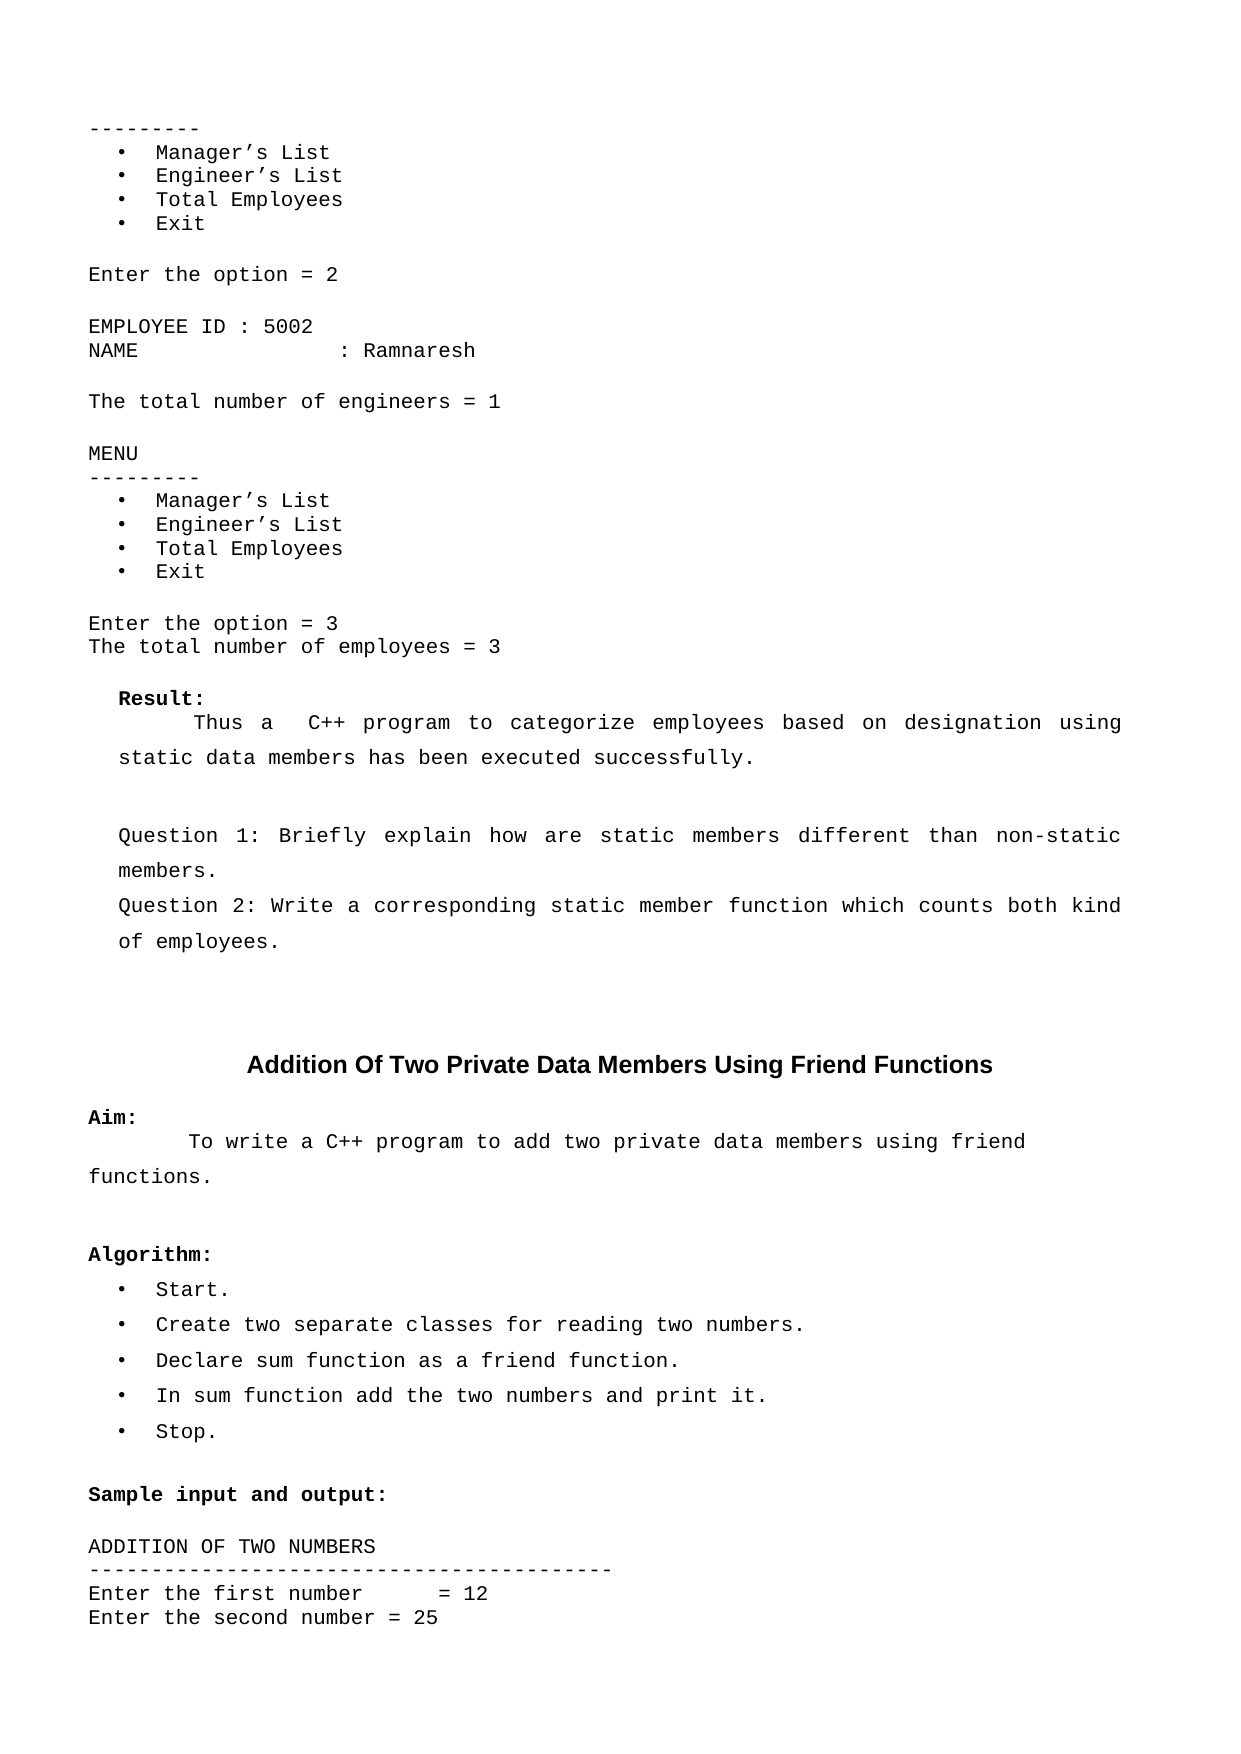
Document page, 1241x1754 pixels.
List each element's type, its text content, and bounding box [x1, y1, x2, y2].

text ADDITION OF TWO NUMBERS [88, 1536, 1122, 1559]
list Engineer’s List [81, 165, 1122, 189]
text To write a C++ program to add two private data members using friend functions. [88, 1131, 1122, 1190]
list Create two separate classes for reading two numbers. [81, 1314, 1122, 1338]
text --------- [88, 467, 1122, 490]
text EMPLOYEE ID : 5002 [88, 316, 1122, 340]
text Algorithm: [88, 1244, 1122, 1267]
text Question 2: Write a corresponding static member function which counts both kind of employees. [118, 896, 1122, 954]
list Exit [81, 561, 1122, 585]
list Exit [81, 213, 1122, 236]
text MENU [88, 443, 1122, 467]
text Enter the second number = 25 [88, 1607, 1122, 1630]
text ------------------------------------------ [88, 1559, 1122, 1583]
text Sample input and output: [88, 1484, 1122, 1508]
text Addition Of Two Private Data Members Using Friend Functions [118, 1050, 1122, 1079]
list Engineer’s List [81, 514, 1122, 538]
text Thus a C++ program to categorize employees based on designation using static data members has been executed successfully. [118, 712, 1122, 771]
list Total Employees [81, 538, 1122, 561]
list Manager’s List [81, 142, 1122, 165]
list Total Employees [81, 189, 1122, 213]
list Stop. [81, 1421, 1122, 1444]
text Enter the first number = 12 [88, 1583, 1122, 1607]
list In sum function add the two numbers and print it. [81, 1385, 1122, 1409]
text The total number of employees = 3 [88, 637, 1122, 660]
list Manager’s List [81, 490, 1122, 514]
list Declare sum function as a friend function. [81, 1350, 1122, 1373]
text Result: [118, 688, 1122, 712]
text The total number of engineers = 1 [88, 391, 1122, 415]
text NAME : Ramnaresh [88, 340, 1122, 363]
text Enter the option = 2 [88, 264, 1122, 288]
text Aim: [88, 1107, 1122, 1131]
text Question 1: Briefly explain how are static members different than non-static members. [118, 825, 1122, 884]
text --------- [88, 118, 1122, 142]
text Enter the option = 3 [88, 613, 1122, 637]
list Start. [81, 1279, 1122, 1303]
